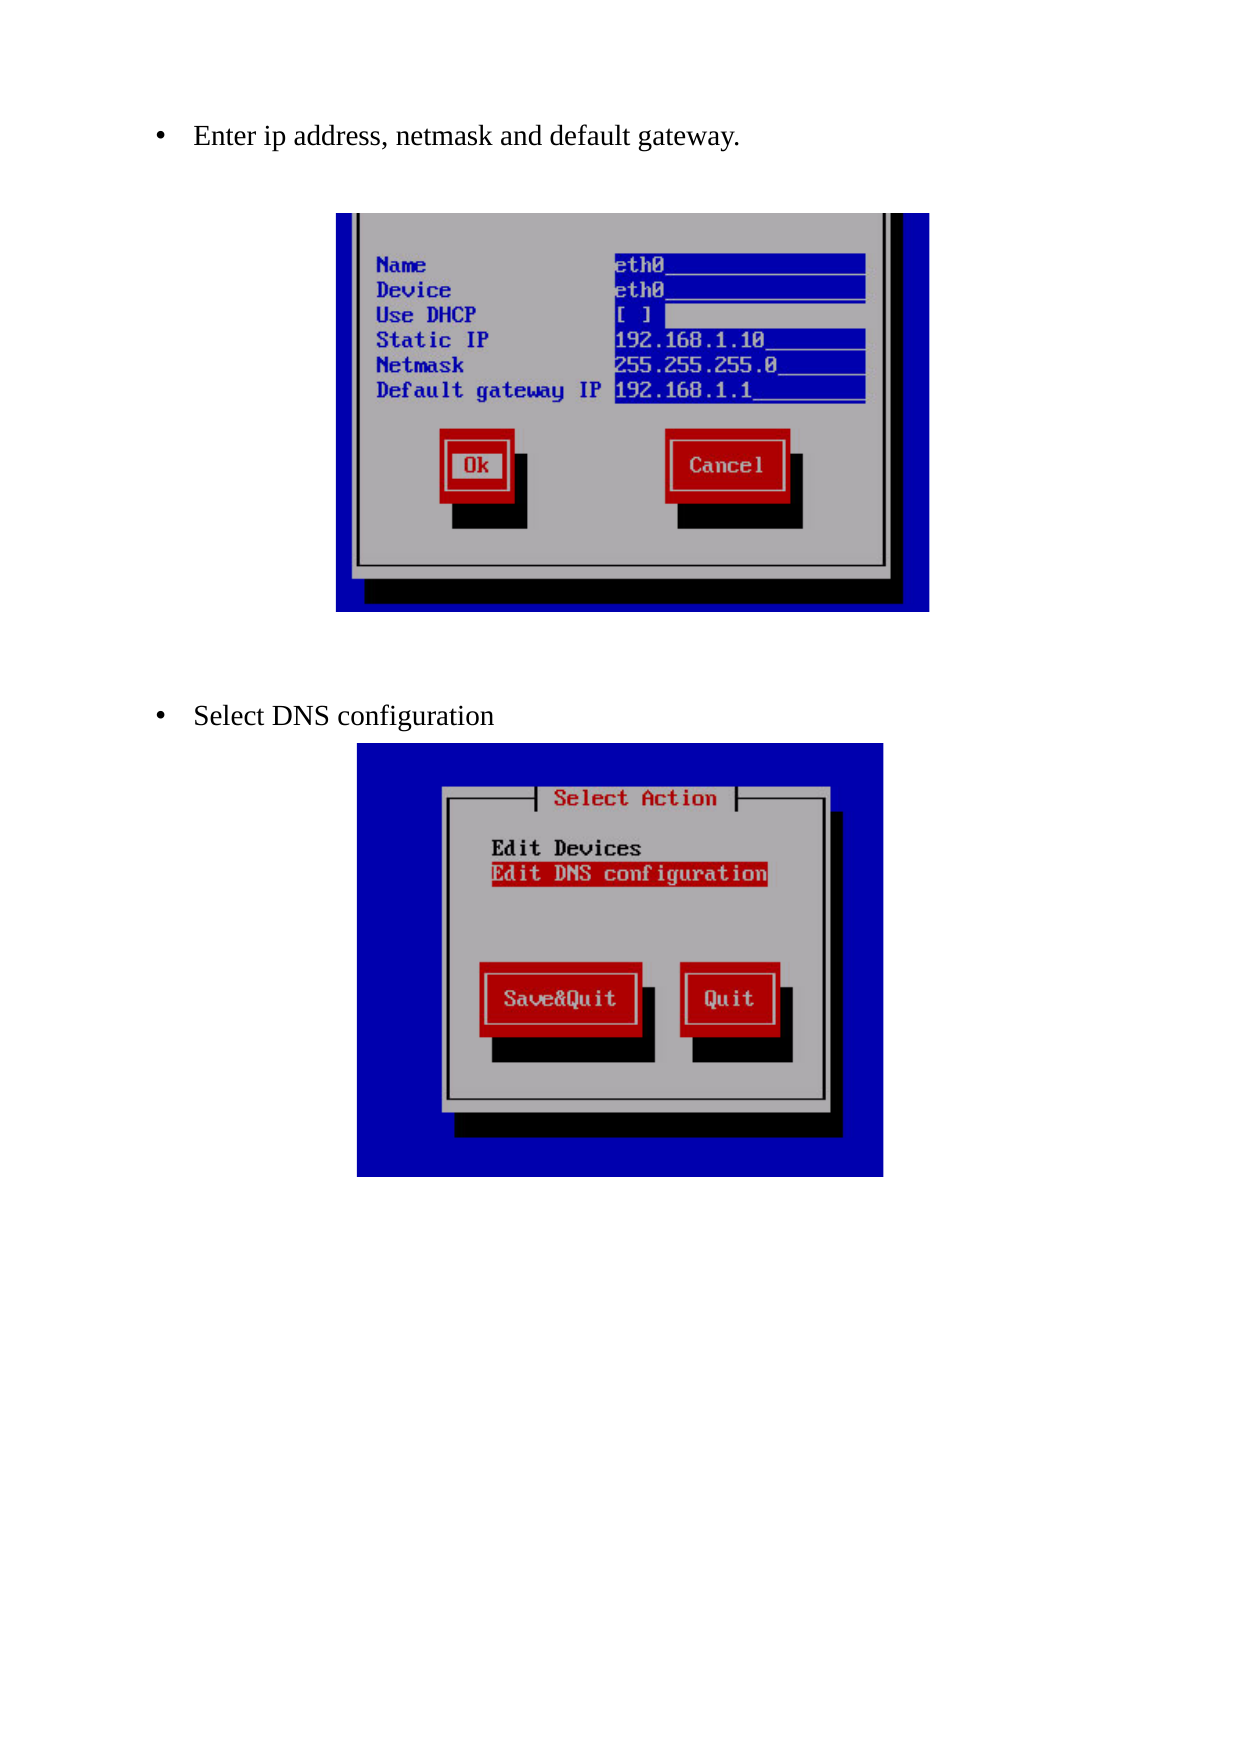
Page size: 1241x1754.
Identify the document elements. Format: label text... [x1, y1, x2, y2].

list Enter ip address, netmask and default gateway. [156, 118, 1122, 152]
list Select DNS configuration [156, 698, 1122, 731]
picture [335, 213, 930, 612]
picture [356, 743, 884, 1177]
